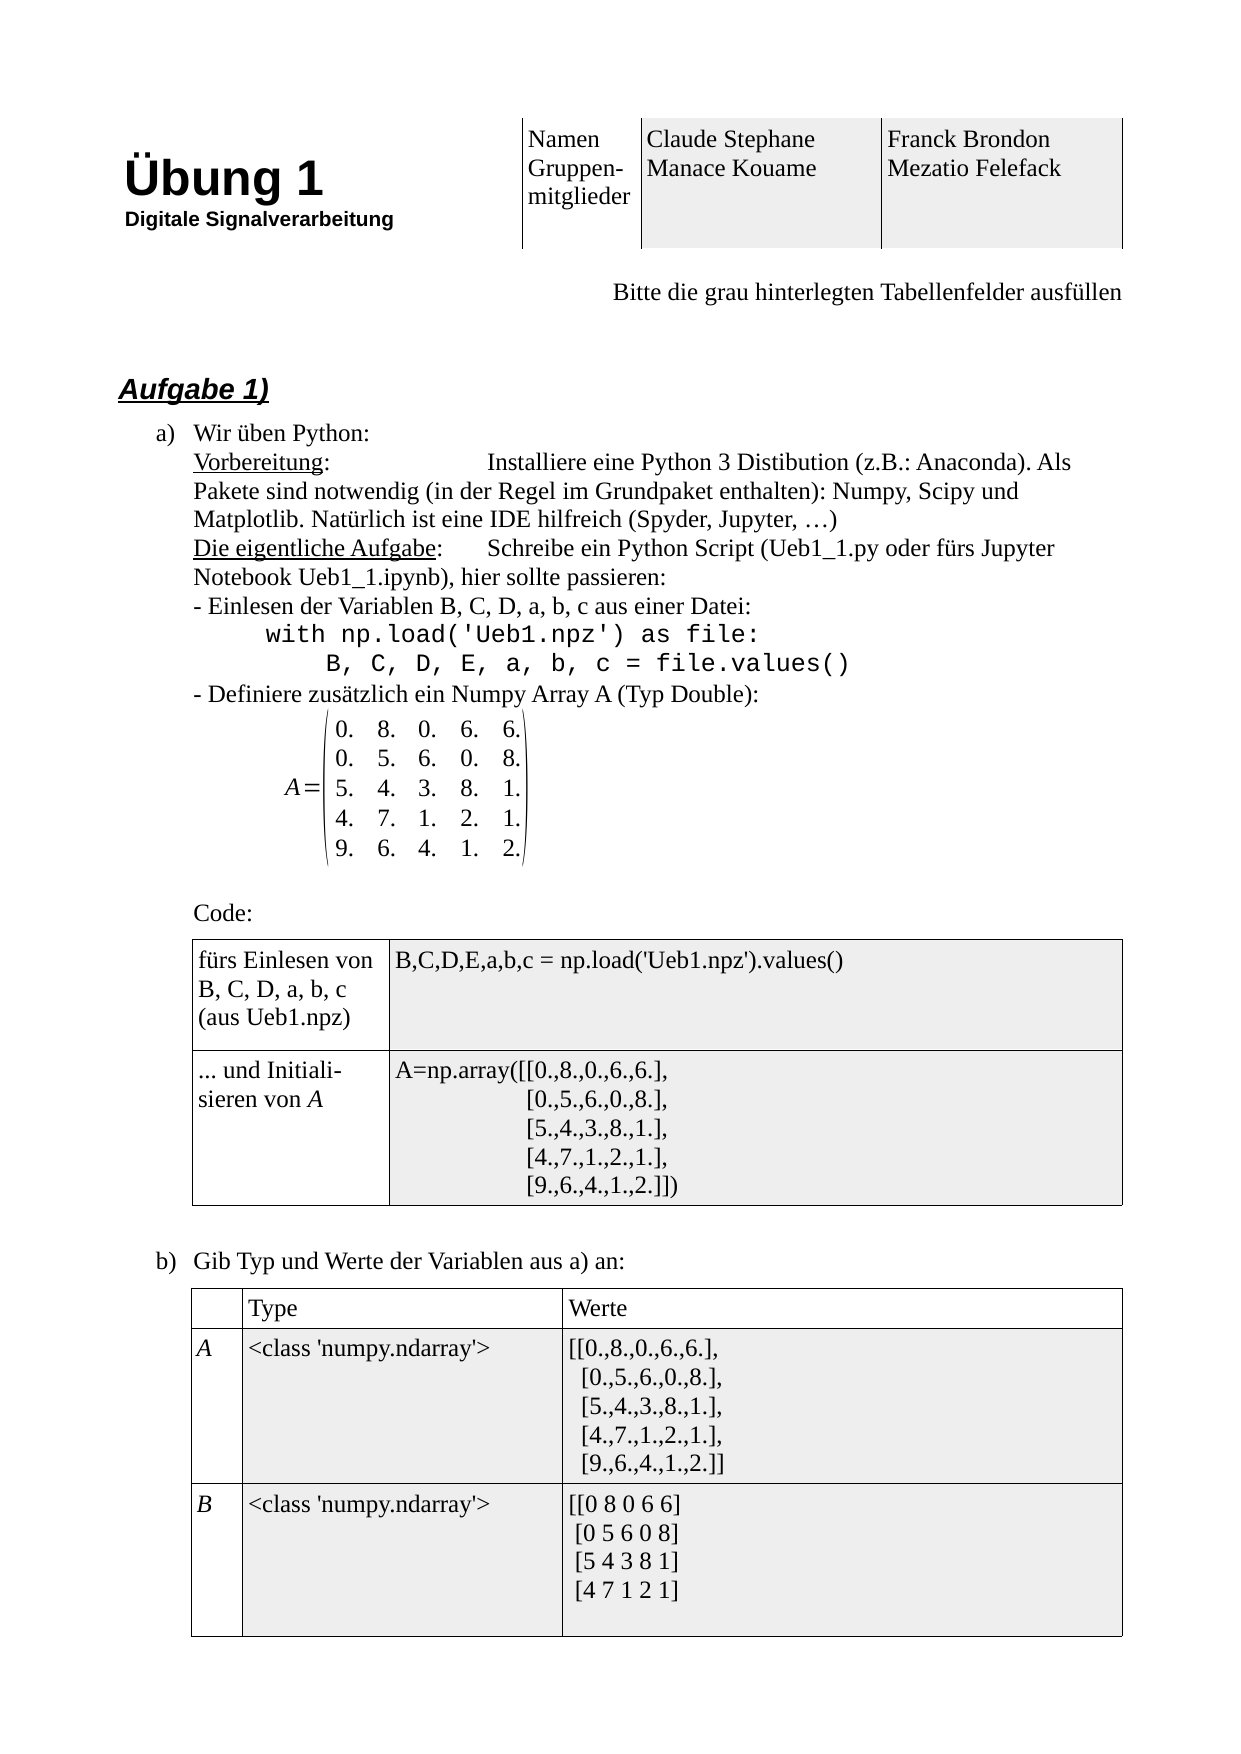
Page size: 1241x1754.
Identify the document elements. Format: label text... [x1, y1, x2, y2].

list Wir üben Python: Vorbereitung: Installiere eine Python 3 Distibution (z.B.: Anaconda). Als Pakete sind notwendig (in der Regel im Grundpaket enthalten): Numpy, Scipy und Matplotlib. Natürlich ist eine IDE hilfreich (Spyder, Jupyter, …) Die eigentliche Aufgabe: Schreibe ein Python Script (Ueb1_1.py oder fürs Jupyter Notebook Ueb1_1.ipynb), hier sollte passieren: - Einlesen der Variablen B, C, D, a, b, c aus einer Datei: with np.load('Ueb1.npz') as file: B, C, D, E, a, b, c = file.values() - Definiere zusätzlich ein Numpy Array A (Typ Double): Code: [156, 418, 1122, 927]
table_header Franck Brondon Mezatio Felefack [882, 118, 1122, 248]
table_cell B [192, 1484, 242, 1636]
list Gib Typ und Werte der Variablen aus a) an: [156, 1246, 1122, 1275]
table_header B,C,D,E,a,b,c = np.load('Ueb1.npz').values() [390, 940, 1122, 1049]
table_cell ... und Initiali­sieren von A [193, 1051, 389, 1205]
table_cell A=np.array([[0.,8.,0.,6.,6.], [0.,5.,6.,0.,8.], [5.,4.,3.,8.,1.], [4.,7.,1.,2.,1.], [9.,6.,4.,1.,2.]]) [390, 1051, 1122, 1205]
table_header Claude Stephane Manace Kouame [642, 118, 881, 248]
table_cell [[0 8 0 6 6] [0 5 6 0 8] [5 4 3 8 1] [4 7 1 2 1] [563, 1484, 1122, 1636]
table_header Werte [563, 1289, 1122, 1328]
text Bitte die grau hinterlegten Tabellenfelder ausfüllen [118, 248, 1122, 306]
table_cell A [192, 1329, 242, 1483]
table_header Type [243, 1289, 562, 1328]
table_header [414, 118, 522, 248]
table_cell <class 'numpy.ndarray'> [243, 1329, 562, 1483]
table_cell [[0.,8.,0.,6.,6.], [0.,5.,6.,0.,8.], [5.,4.,3.,8.,1.], [4.,7.,1.,2.,1.], [9.,6.,4.,1.,2.]] [563, 1329, 1122, 1483]
table_header Namen Gruppen­mitglieder [523, 118, 641, 248]
table_header [192, 1289, 242, 1328]
table_cell <class 'numpy.ndarray'> [243, 1484, 562, 1636]
subtitle Aufgabe 1) [118, 372, 1122, 406]
table_header fürs Einlesen von B, C, D, a, b, c (aus Ueb1.npz) [193, 940, 389, 1049]
table_header Übung 1 Digitale Signalverarbeitung [119, 118, 414, 248]
